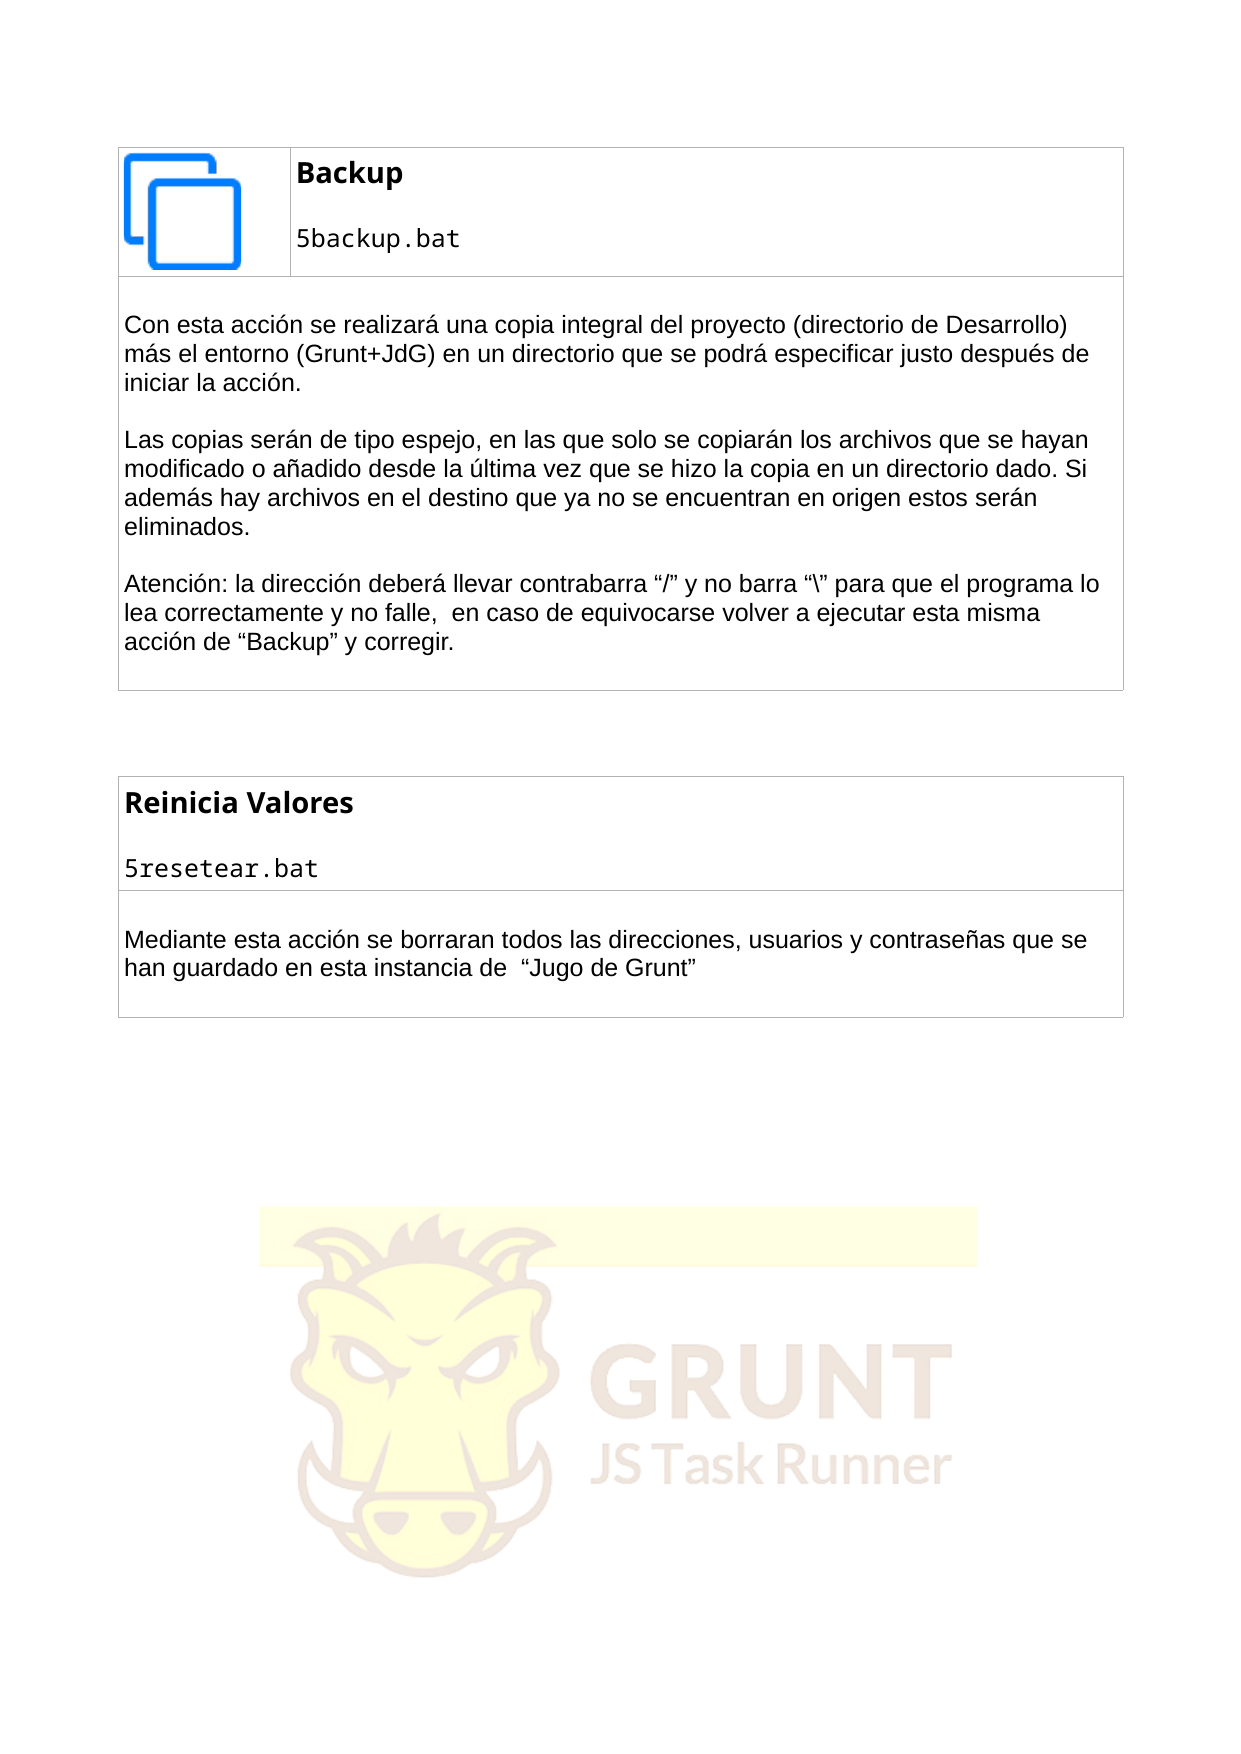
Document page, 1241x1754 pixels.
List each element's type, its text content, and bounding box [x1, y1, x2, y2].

table_header [119, 148, 290, 276]
picture [123, 152, 242, 270]
table_cell Mediante esta acción se borraran todos las direcciones, usuarios y contraseñas que se han guardado en esta instancia de “Jugo de Grunt” [119, 891, 1123, 1017]
table_header Backup 5backup.bat [291, 148, 1123, 276]
table_cell Con esta acción se realizará una copia integral del proyecto (directorio de Desarrollo) más el entorno (Grunt+JdG) en un directorio que se podrá especificar justo después de iniciar la acción. Las copias serán de tipo espejo, en las que solo se copiarán los archivos que se hayan modificado o añadido desde la última vez que se hizo la copia en un directorio dado. Si además hay archivos en el destino que ya no se encuentran en origen estos serán eliminados. Atención: la dirección deberá llevar contrabarra “/” y no barra “\” para que el programa lo lea correctamente y no falle, en caso de equivocarse volver a ejecutar esta misma acción de “Backup” y corregir. [119, 277, 1123, 690]
table_header Reinicia Valores 5resetear.bat [119, 777, 1123, 890]
